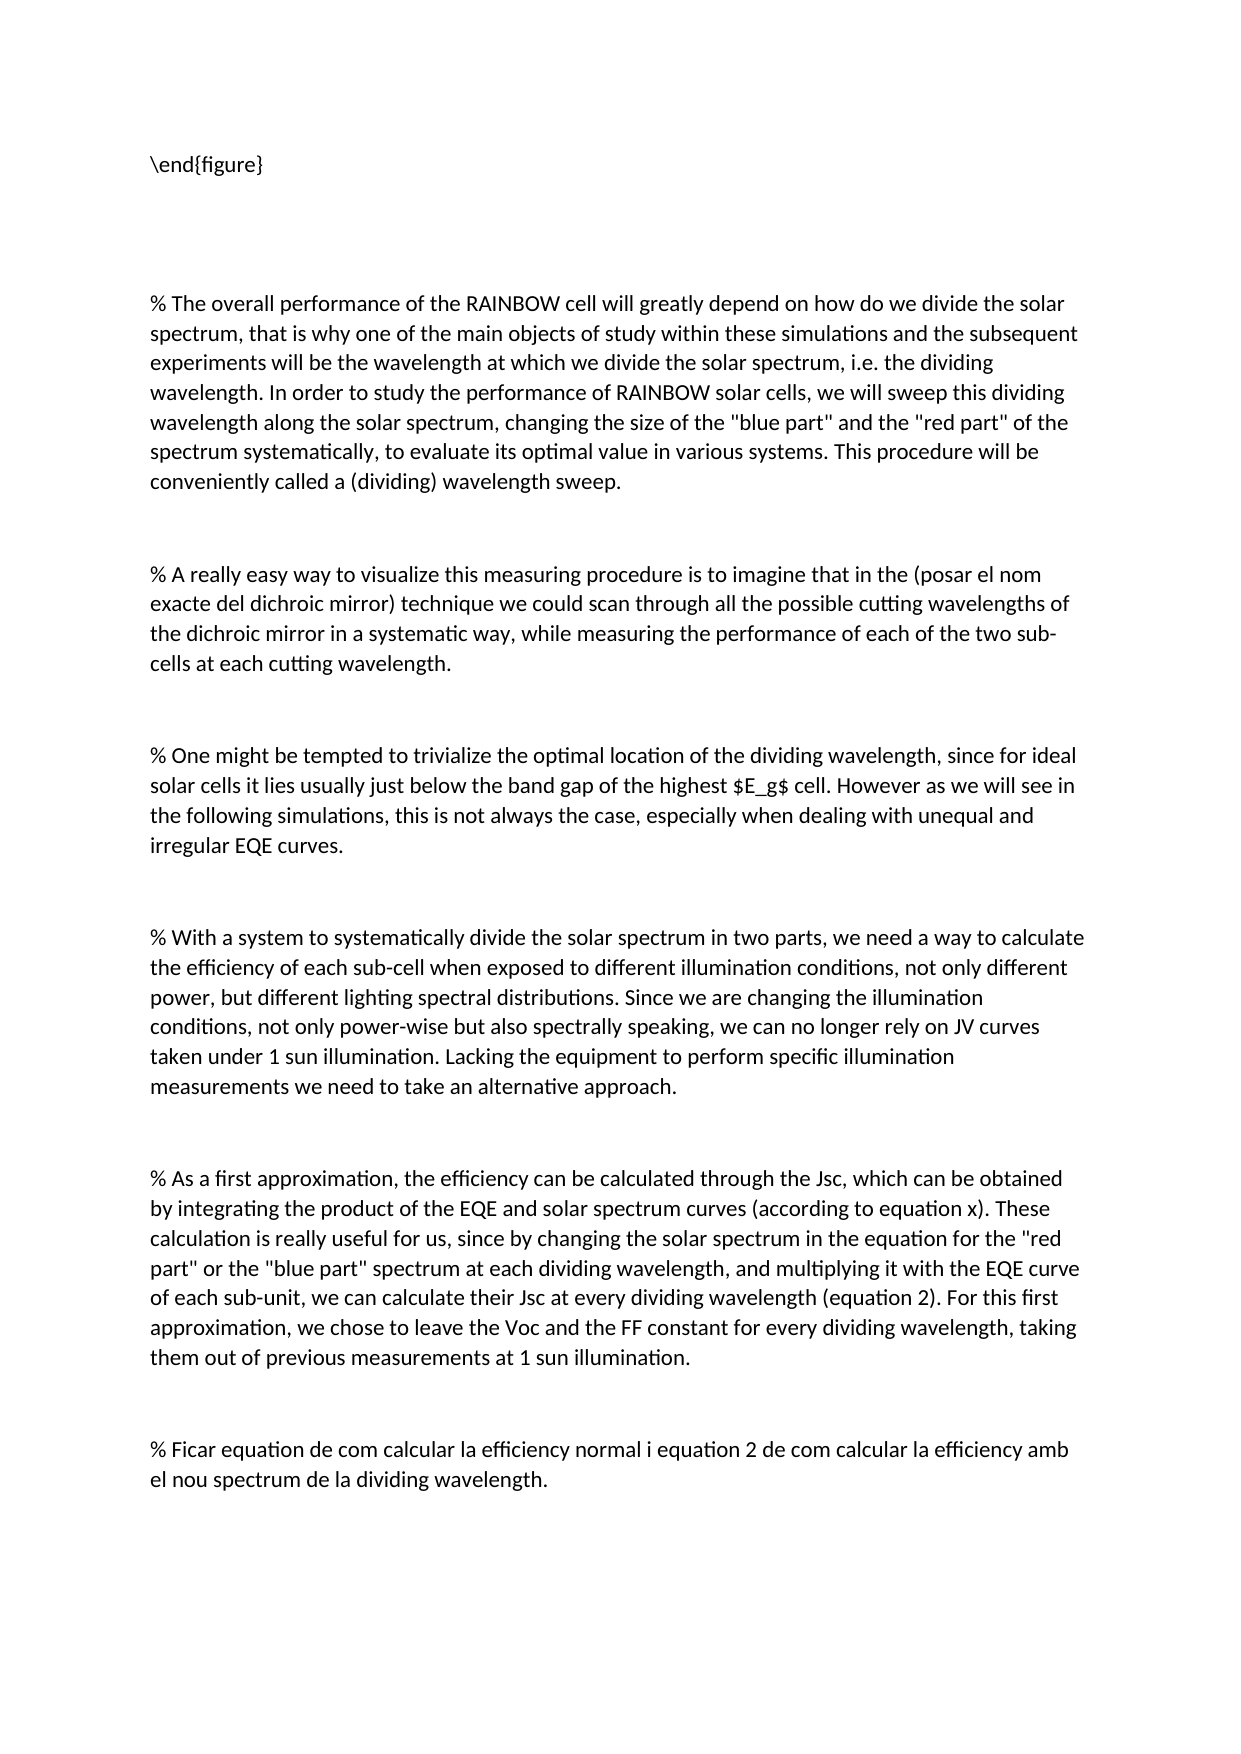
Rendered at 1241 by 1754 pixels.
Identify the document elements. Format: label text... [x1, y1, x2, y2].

text % One might be tempted to trivialize the optimal location of the dividing wavelength, since for ideal solar cells it lies usually just below the band gap of the highest $E_g$ cell. However as we will see in the following simulations, this is not always the case, especially when dealing with unequal and irregular EQE curves. [150, 742, 1090, 859]
text % As a first approximation, the efficiency can be calculated through the Jsc, which can be obtained by integrating the product of the EQE and solar spectrum curves (according to equation x). These calculation is really useful for us, since by changing the solar spectrum in the equation for the "red part" or the "blue part" spectrum at each dividing wavelength, and multiplying it with the EQE curve of each sub-unit, we can calculate their Jsc at every dividing wavelength (equation 2). For this first approximation, we chose to leave the Voc and the FF constant for every dividing wavelength, taking them out of previous measurements at 1 sun illumination. [150, 1164, 1090, 1371]
text % A really easy way to visualize this measuring procedure is to imagine that in the (posar el nom exacte del dichroic mirror) technique we could scan through all the possible cutting wavelengths of the dichroic mirror in a systematic way, while measuring the performance of each of the two sub-cells at each cutting wavelength. [150, 560, 1090, 677]
text % The overall performance of the RAINBOW cell will greatly depend on how do we divide the solar spectrum, that is why one of the main objects of study within these simulations and the subsequent experiments will be the wavelength at which we divide the solar spectrum, i.e. the dividing wavelength. In order to study the performance of RAINBOW solar cells, we will sweep this dividing wavelength along the solar spectrum, changing the size of the "blue part" and the "red part" of the spectrum systematically, to evaluate its optimal value in various systems. This procedure will be conveniently called a (dividing) wavelength sweep. [150, 289, 1090, 495]
text % With a system to systematically divide the solar spectrum in two parts, we need a way to calculate the efficiency of each sub-cell when exposed to different illumination conditions, not only different power, but different lighting spectral distributions. Since we are changing the illumination conditions, not only power-wise but also spectrally speaking, we can no longer rely on JV curves taken under 1 sun illumination. Lacking the equipment to perform specific illumination measurements we need to take an alternative approach. [150, 923, 1090, 1100]
text % Ficar equation de com calcular la efficiency normal i equation 2 de com calcular la efficiency amb el nou spectrum de la dividing wavelength. [150, 1435, 1090, 1493]
text \end{figure} [150, 150, 1090, 178]
